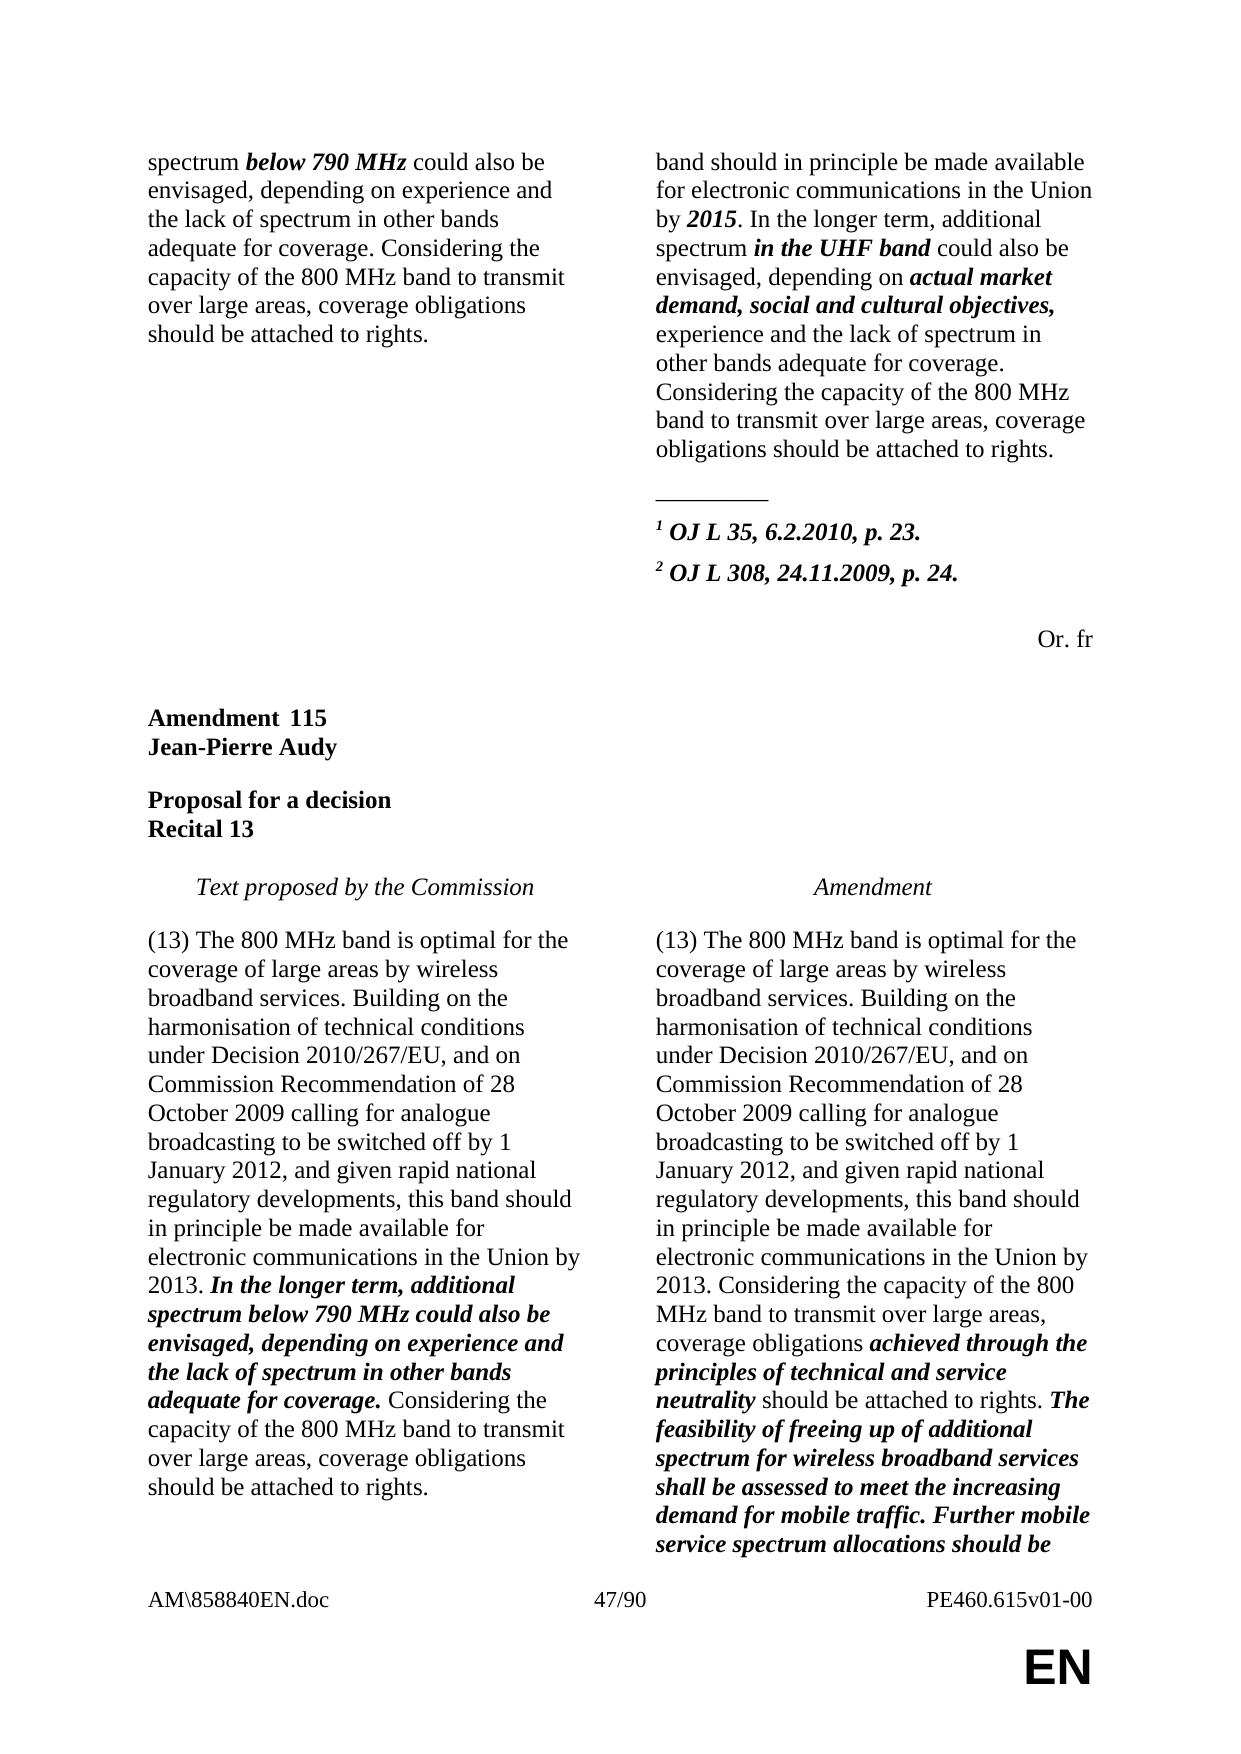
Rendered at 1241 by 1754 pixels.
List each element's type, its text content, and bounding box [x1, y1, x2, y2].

text Or. <Original>{FR}fr</Original> [148, 624, 1093, 653]
text <Members>Jean-Pierre Audy</Members> [148, 732, 1093, 761]
table_cell (13) The 800 MHz band is optimal for the coverage of large areas by wireless broadband services. Building on the harmonisation of technical conditions under Decision 2010/267/EU, and on Commission Recommendation of 28 October 2009 calling for analogue broadcasting to be switched off by 1 January 2012, and given rapid national regulatory developments, this band should in principle be made available for electronic communications in the Union by 2013. In the longer term, additional spectrum below 790 MHz could also be envisaged, depending on experience and the lack of spectrum in other bands adequate for coverage. Considering the capacity of the 800 MHz band to transmit over large areas, coverage obligations should be attached to rights. [112, 926, 620, 1558]
table_cell [112, 476, 620, 599]
table_cell spectrum below 790 MHz could also be envisaged, depending on experience and the lack of spectrum in other bands adequate for coverage. Considering the capacity of the 800 MHz band to transmit over large areas, coverage obligations should be attached to rights. [112, 147, 620, 476]
table_cell (13) The 800 MHz band is optimal for the coverage of large areas by wireless broadband services. Building on the harmonisation of technical conditions under Decision 2010/267/EU, and on Commission Recommendation of 28 October 2009 calling for analogue broadcasting to be switched off by 1 January 2012, and given rapid national regulatory developments, this band should in principle be made available for electronic communications in the Union by 2013. Considering the capacity of the 800 MHz band to transmit over large areas, coverage obligations achieved through the principles of technical and service neutrality should be attached to rights. The feasibility of freeing up of additional spectrum for wireless broadband services shall be assessed to meet the increasing demand for mobile traffic. Further mobile service spectrum allocations should be [620, 926, 1128, 1558]
text <DocAmend>Proposal for a decision</DocAmend> [148, 786, 1093, 814]
table_cell band should in principle be made available for electronic communications in the Union by 2015. In the longer term, additional spectrum in the UHF band could also be envisaged, depending on actual market demand, social and cultural objectives, experience and the lack of spectrum in other bands adequate for coverage. Considering the capacity of the 800 MHz band to transmit over large areas, coverage obligations should be attached to rights. [620, 147, 1128, 476]
text <Article>Recital 13 </Article> [148, 814, 1093, 843]
table_cell Text proposed by the Commission [112, 872, 620, 926]
text <Amend>Amendment <NumAm>115</NumAm> [148, 703, 1093, 732]
table_cell Amendment [620, 872, 1128, 926]
table_header [112, 843, 1128, 872]
table_cell _________ 1 OJ L 35, 6.2.2010, p. 23. 2 OJ L 308, 24.11.2009, p. 24. [620, 476, 1128, 599]
